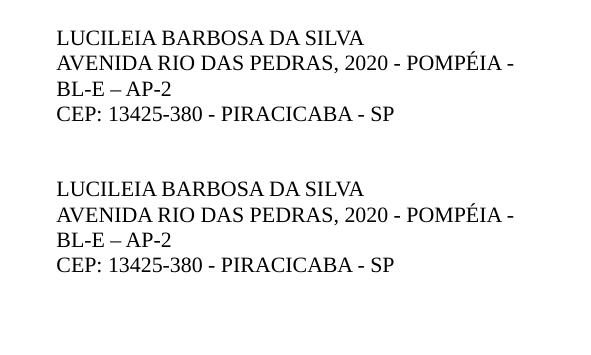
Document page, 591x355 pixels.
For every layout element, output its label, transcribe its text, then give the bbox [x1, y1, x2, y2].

text LUCILEIA BARBOSA DA SILVA [56, 25, 528, 50]
text AVENIDA RIO DAS PEDRAS, 2020 - POMPÉIA - BL-E – AP-2 [56, 202, 528, 252]
text CEP: 13425-380 - PIRACICABA - SP [56, 101, 469, 126]
text AVENIDA RIO DAS PEDRAS, 2020 - POMPÉIA - BL-E – AP-2 [56, 50, 528, 101]
text CEP: 13425-380 - PIRACICABA - SP [56, 252, 469, 277]
text LUCILEIA BARBOSA DA SILVA [56, 176, 487, 202]
